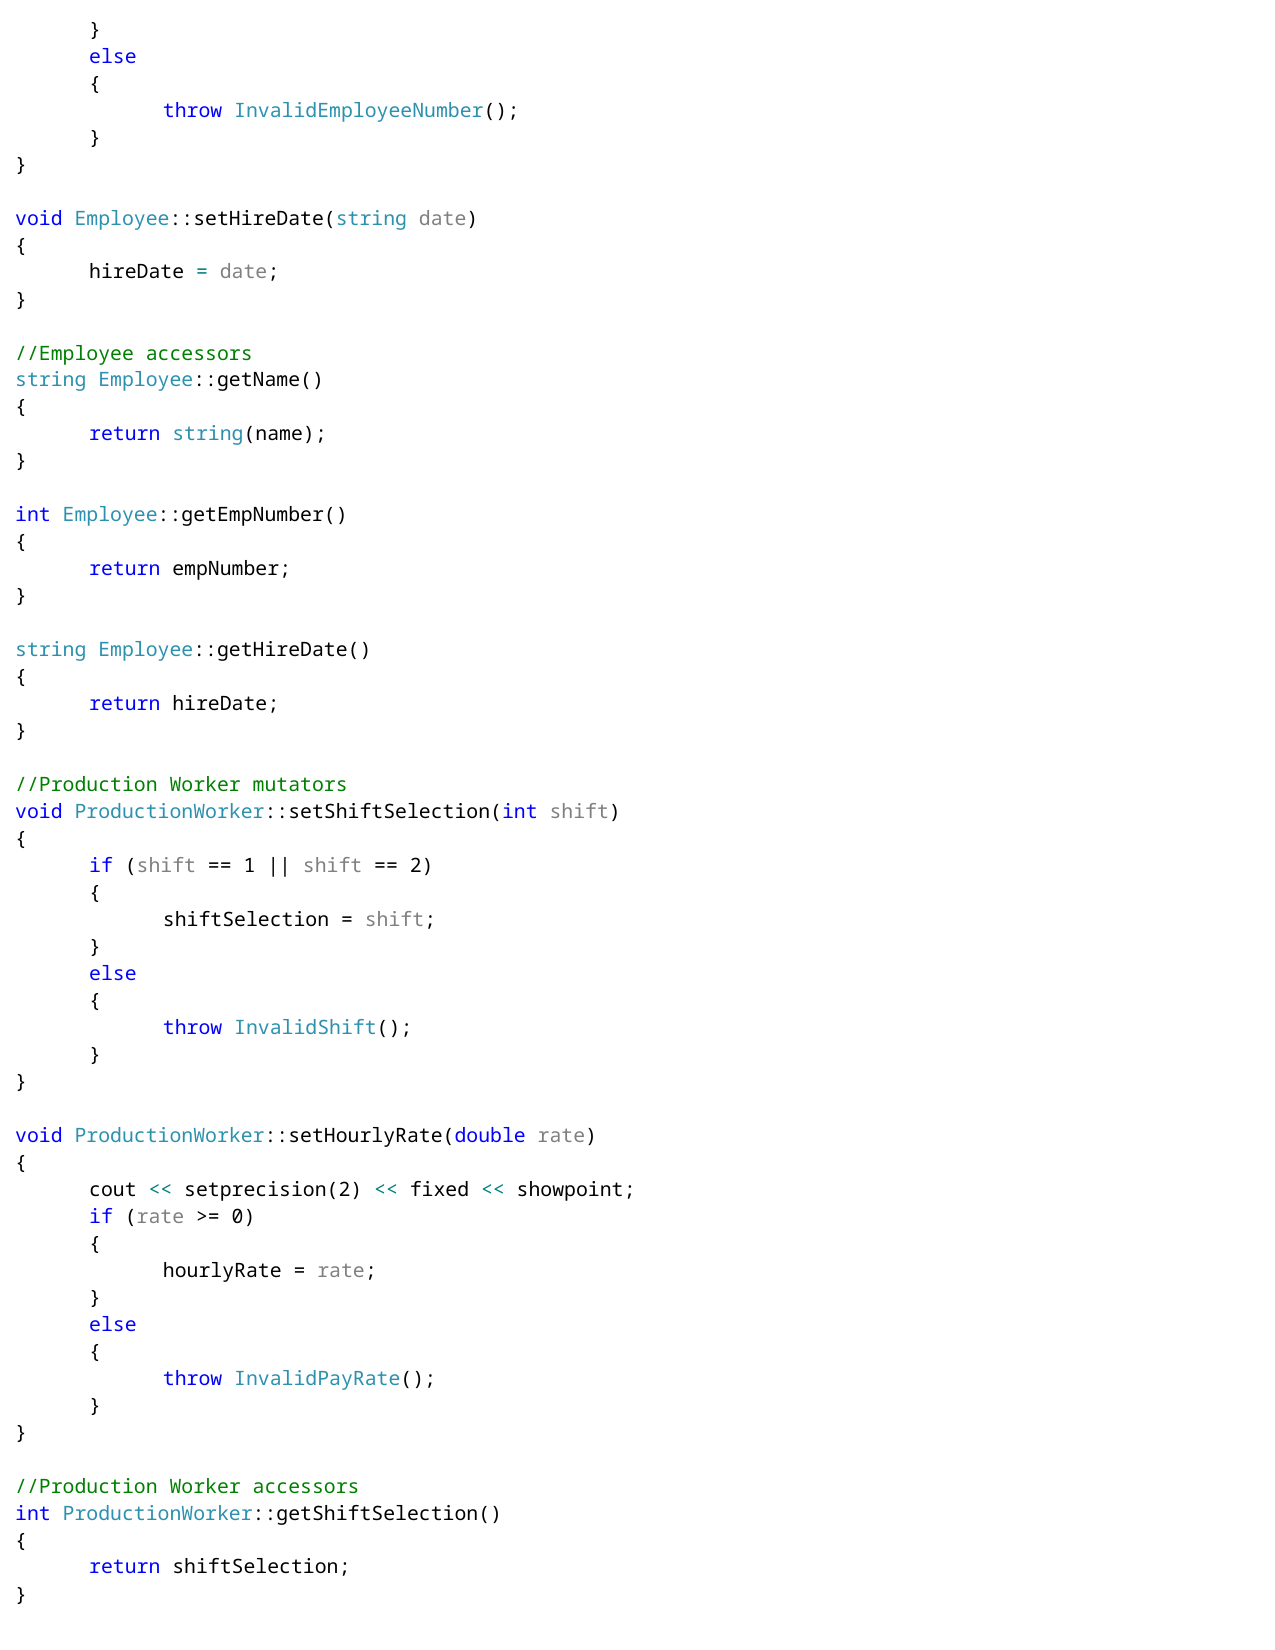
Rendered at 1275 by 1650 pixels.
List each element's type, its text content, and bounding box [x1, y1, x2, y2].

text return shiftSelection; [15, 1553, 1260, 1580]
text throw InvalidEmployeeNumber(); [15, 96, 1260, 123]
text } [15, 932, 1260, 959]
text { [15, 1229, 1260, 1256]
text throw InvalidPayRate(); [15, 1364, 1260, 1391]
text { [15, 528, 1260, 554]
text if (rate >= 0) [15, 1202, 1260, 1229]
text hireDate = date; [15, 258, 1260, 285]
text else [15, 959, 1260, 986]
text } [15, 150, 1260, 177]
text } [15, 1283, 1260, 1310]
text hourlyRate = rate; [15, 1256, 1260, 1283]
text void ProductionWorker::setShiftSelection(int shift) [15, 797, 1260, 824]
text } [15, 123, 1260, 150]
text int Employee::getEmpNumber() [15, 501, 1260, 528]
text { [15, 69, 1260, 96]
text } [15, 447, 1260, 474]
text return hireDate; [15, 689, 1260, 716]
text throw InvalidShift(); [15, 1013, 1260, 1040]
text int ProductionWorker::getShiftSelection() [15, 1499, 1260, 1526]
text //Production Worker accessors [15, 1472, 1260, 1499]
text { [15, 1337, 1260, 1364]
text } [15, 582, 1260, 608]
text cout << setprecision(2) << fixed << showpoint; [15, 1175, 1260, 1202]
text return string(name); [15, 420, 1260, 447]
text { [15, 1526, 1260, 1553]
text else [15, 42, 1260, 69]
text //Employee accessors [15, 339, 1260, 366]
text } [15, 285, 1260, 312]
text void ProductionWorker::setHourlyRate(double rate) [15, 1121, 1260, 1148]
text return empNumber; [15, 554, 1260, 582]
text shiftSelection = shift; [15, 905, 1260, 932]
text { [15, 1148, 1260, 1175]
text else [15, 1310, 1260, 1337]
text { [15, 878, 1260, 905]
text } [15, 716, 1260, 743]
text } [15, 15, 1260, 42]
text string Employee::getHireDate() [15, 636, 1260, 662]
text } [15, 1391, 1260, 1418]
text { [15, 393, 1260, 420]
text void Employee::setHireDate(string date) [15, 204, 1260, 231]
text } [15, 1067, 1260, 1094]
text } [15, 1040, 1260, 1067]
text } [15, 1418, 1260, 1445]
text } [15, 1580, 1260, 1607]
text { [15, 986, 1260, 1013]
text { [15, 824, 1260, 851]
text //Production Worker mutators [15, 770, 1260, 797]
text { [15, 231, 1260, 258]
text if (shift == 1 || shift == 2) [15, 851, 1260, 878]
text { [15, 662, 1260, 689]
text string Employee::getName() [15, 366, 1260, 393]
